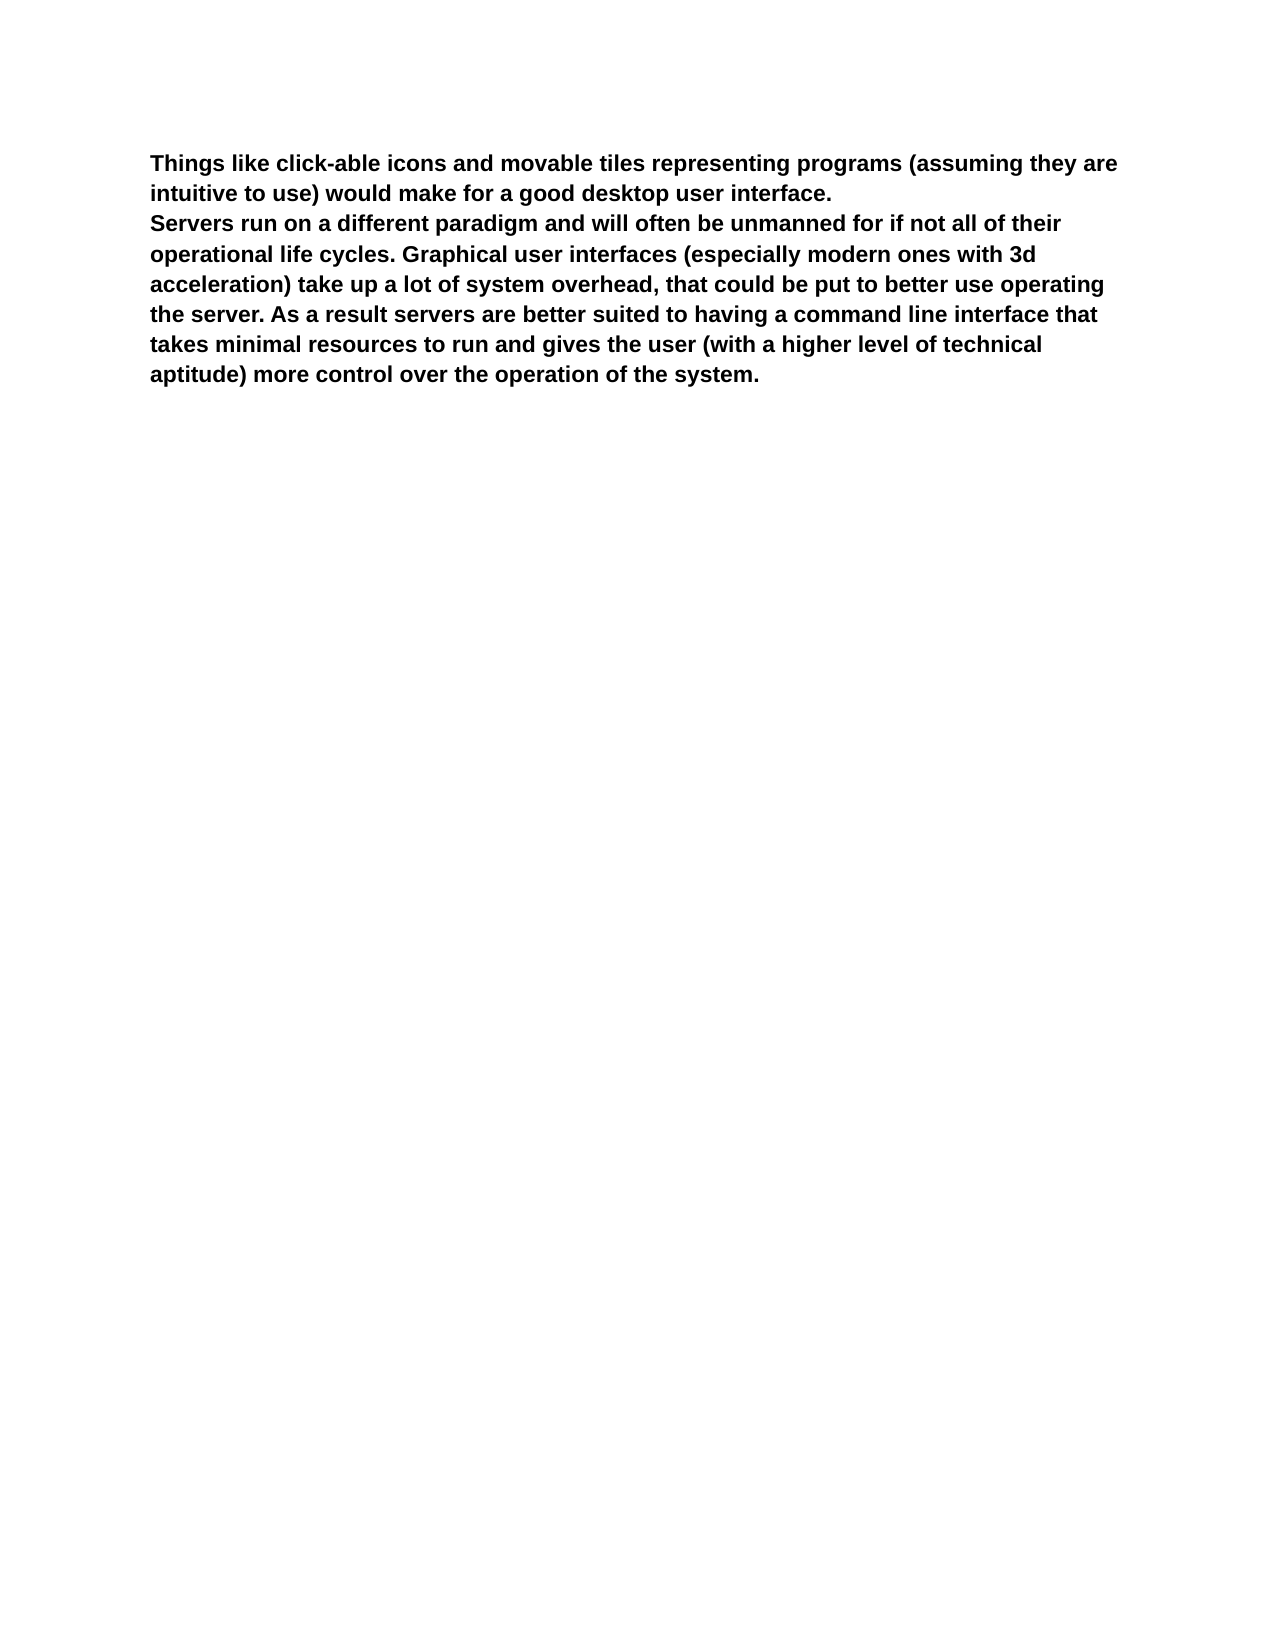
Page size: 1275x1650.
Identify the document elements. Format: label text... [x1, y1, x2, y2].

text Servers run on a different paradigm and will often be unmanned for if not all of their operational life cycles. Graphical user interfaces (especially modern ones with 3d acceleration) take up a lot of system overhead, that could be put to better use operating the server. As a result servers are better suited to having a command line interface that takes minimal resources to run and gives the user (with a higher level of technical aptitude) more control over the operation of the system. [150, 210, 1125, 388]
text Things like click-able icons and movable tiles representing programs (assuming they are intuitive to use) would make for a good desktop user interface. [150, 150, 1125, 207]
